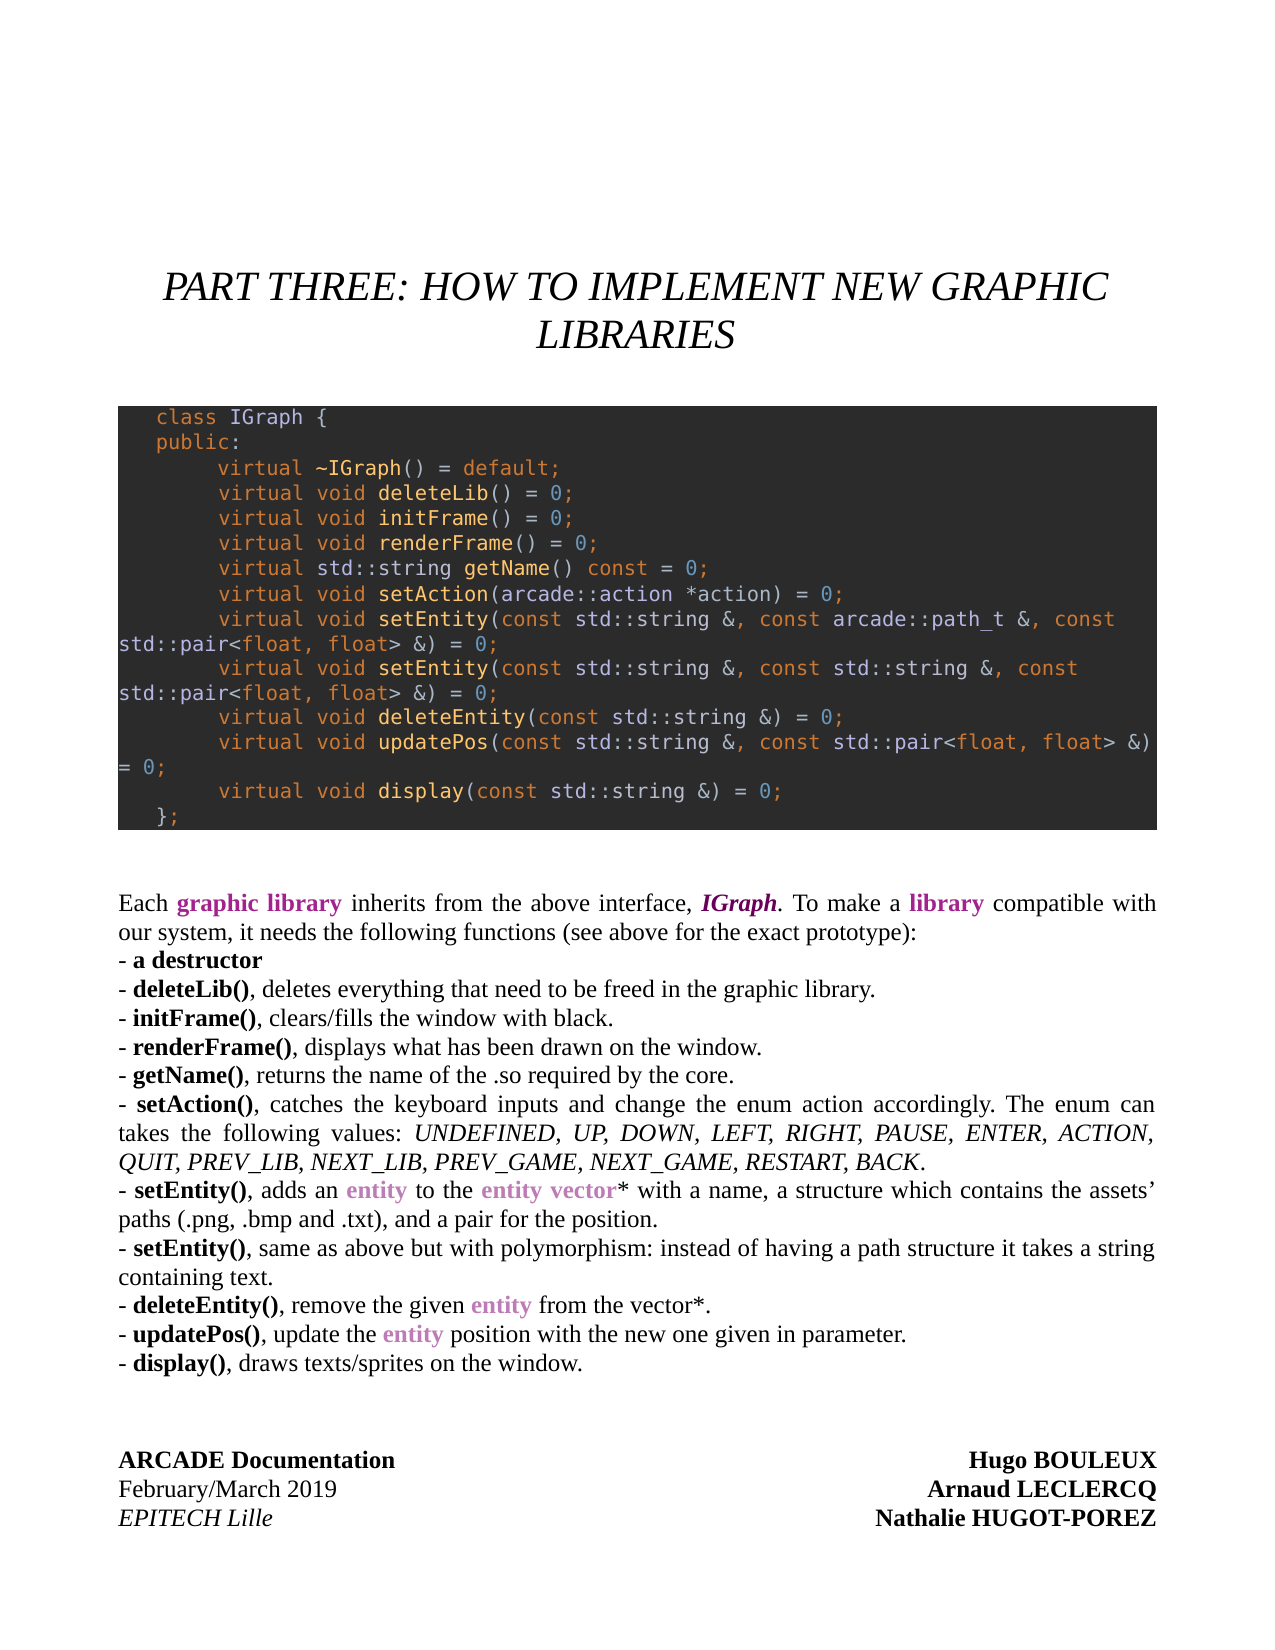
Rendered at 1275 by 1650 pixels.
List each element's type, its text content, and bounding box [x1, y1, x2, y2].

text - display(), draws texts/sprites on the window. [118, 1348, 1157, 1377]
text class IGraph { [118, 406, 1157, 431]
text virtual void setEntity(const std::string &, const arcade::path_t &, const std::pair<float, float> &) = 0; [118, 607, 1157, 656]
text public: [118, 431, 1157, 456]
text virtual void initFrame() = 0; [118, 506, 1157, 532]
text - setAction(), catches the keyboard inputs and change the enum action accordingly. The enum can takes the following values: UNDEFINED, UP, DOWN, LEFT, RIGHT, PAUSE, ENTER, ACTION, QUIT, PREV_LIB, NEXT_LIB, PREV_GAME, NEXT_GAME, RESTART, BACK. [118, 1089, 1157, 1176]
text - setEntity(), adds an entity to the entity vector* with a name, a structure which contains the assets’ paths (.png, .bmp and .txt), and a pair for the position. [118, 1176, 1157, 1233]
text virtual std::string getName() const = 0; [118, 557, 1157, 582]
text - updatePos(), update the entity position with the new one given in parameter. [118, 1319, 1157, 1348]
text Each graphic library inherits from the above interface, IGraph. To make a library compatible with our system, it needs the following functions (see above for the exact prototype): [118, 888, 1157, 946]
text - deleteLib(), deletes everything that need to be freed in the graphic library. [118, 974, 1157, 1003]
text - setEntity(), same as above but with polymorphism: instead of having a path structure it takes a string containing text. [118, 1233, 1157, 1291]
text virtual ~IGraph() = default; [118, 456, 1157, 481]
text }; [118, 804, 1157, 830]
text virtual void updatePos(const std::string &, const std::pair<float, float> &) = 0; [118, 730, 1157, 779]
text virtual void setEntity(const std::string &, const std::string &, const std::pair<float, float> &) = 0; [118, 656, 1157, 705]
text virtual void deleteLib() = 0; [118, 481, 1157, 506]
text PART THREE: HOW TO IMPLEMENT NEW GRAPHIC LIBRARIES [118, 262, 1157, 358]
text virtual void deleteEntity(const std::string &) = 0; [118, 705, 1157, 730]
text - a destructor [118, 946, 1157, 974]
text - renderFrame(), displays what has been drawn on the window. [118, 1032, 1157, 1061]
text virtual void renderFrame() = 0; [118, 532, 1157, 557]
text - deleteEntity(), remove the given entity from the vector*. [118, 1291, 1157, 1319]
text virtual void display(const std::string &) = 0; [118, 779, 1157, 804]
text - getName(), returns the name of the .so required by the core. [118, 1061, 1157, 1089]
text - initFrame(), clears/fills the window with black. [118, 1003, 1157, 1032]
text virtual void setAction(arcade::action *action) = 0; [118, 582, 1157, 607]
